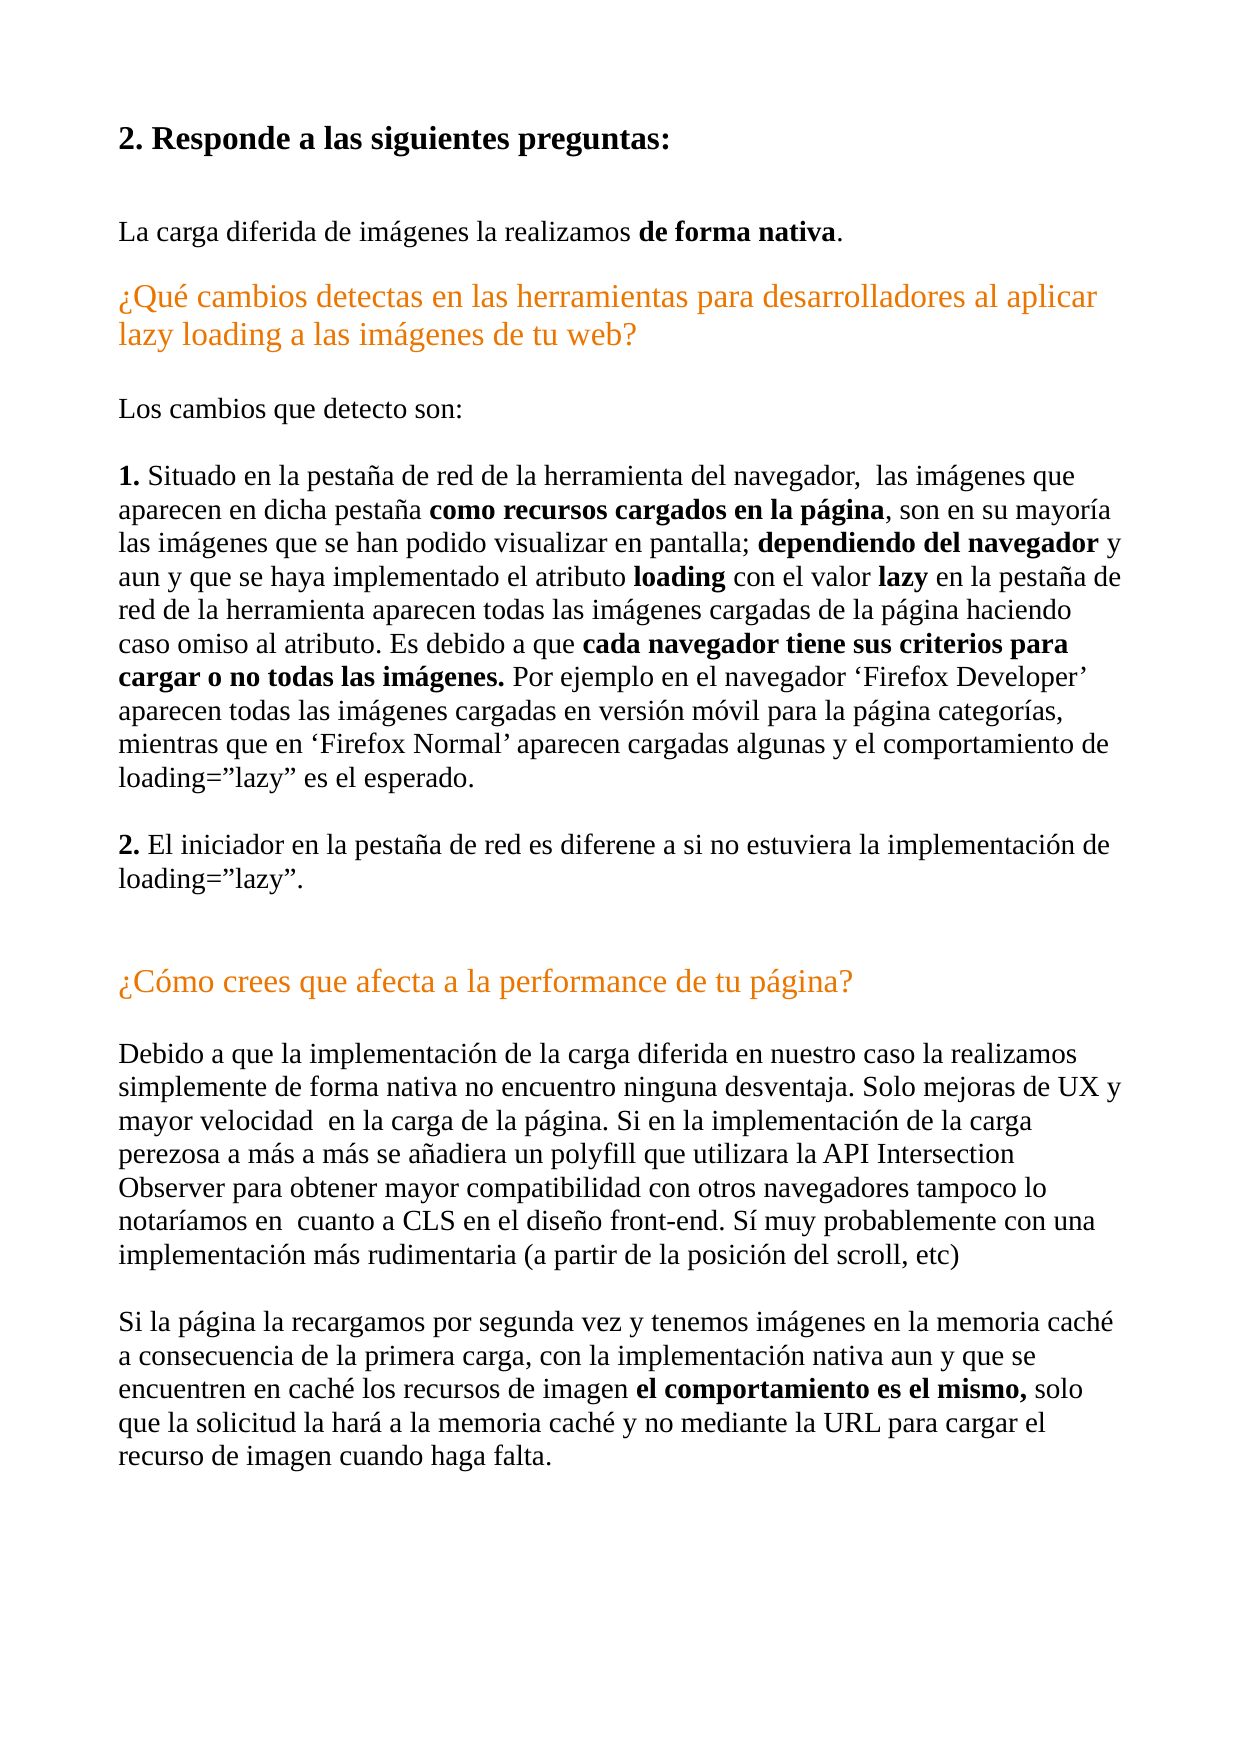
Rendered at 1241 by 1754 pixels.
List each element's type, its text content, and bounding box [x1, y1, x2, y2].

text La carga diferida de imágenes la realizamos de forma nativa. [118, 214, 1122, 247]
text Debido a que la implementación de la carga diferida en nuestro caso la realizamos simplemente de forma nativa no encuentro ninguna desventaja. Solo mejoras de UX y mayor velocidad en la carga de la página. Si en la implementación de la carga perezosa a más a más se añadiera un polyfill que utilizara la API Intersection Observer para obtener mayor compatibilidad con otros navegadores tampoco lo notaríamos en cuanto a CLS en el diseño front-end. Sí muy probablemente con una implementación más rudimentaria (a partir de la posición del scroll, etc) [118, 1036, 1122, 1271]
text Si la página la recargamos por segunda vez y tenemos imágenes en la memoria caché a consecuencia de la primera carga, con la implementación nativa aun y que se encuentren en caché los recursos de imagen el comportamiento es el mismo, solo que la solicitud la hará a la memoria caché y no mediante la URL para cargar el recurso de imagen cuando haga falta. [118, 1304, 1122, 1472]
text 1. Situado en la pestaña de red de la herramienta del navegador, las imágenes que aparecen en dicha pestaña como recursos cargados en la página, son en su mayoría las imágenes que se han podido visualizar en pantalla; dependiendo del navegador y aun y que se haya implementado el atributo loading con el valor lazy en la pestaña de red de la herramienta aparecen todas las imágenes cargadas de la página haciendo caso omiso al atributo. Es debido a que cada navegador tiene sus criterios para cargar o no todas las imágenes. Por ejemplo en el navegador ‘Firefox Developer’ aparecen todas las imágenes cargadas en versión móvil para la página categorías, mientras que en ‘Firefox Normal’ aparecen cargadas algunas y el comportamiento de loading=”lazy” es el esperado. [118, 458, 1122, 794]
text 2. El iniciador en la pestaña de red es diferene a si no estuviera la implementación de loading=”lazy”. [118, 827, 1122, 894]
text 2. Responde a las siguientes preguntas: [118, 118, 1122, 156]
text ¿Qué cambios detectas en las herramientas para desarrolladores al aplicar lazy loading a las imágenes de tu web? [118, 276, 1122, 353]
text Los cambios que detecto son: [118, 391, 1122, 425]
text ¿Cómo crees que afecta a la performance de tu página? [118, 961, 1122, 1000]
